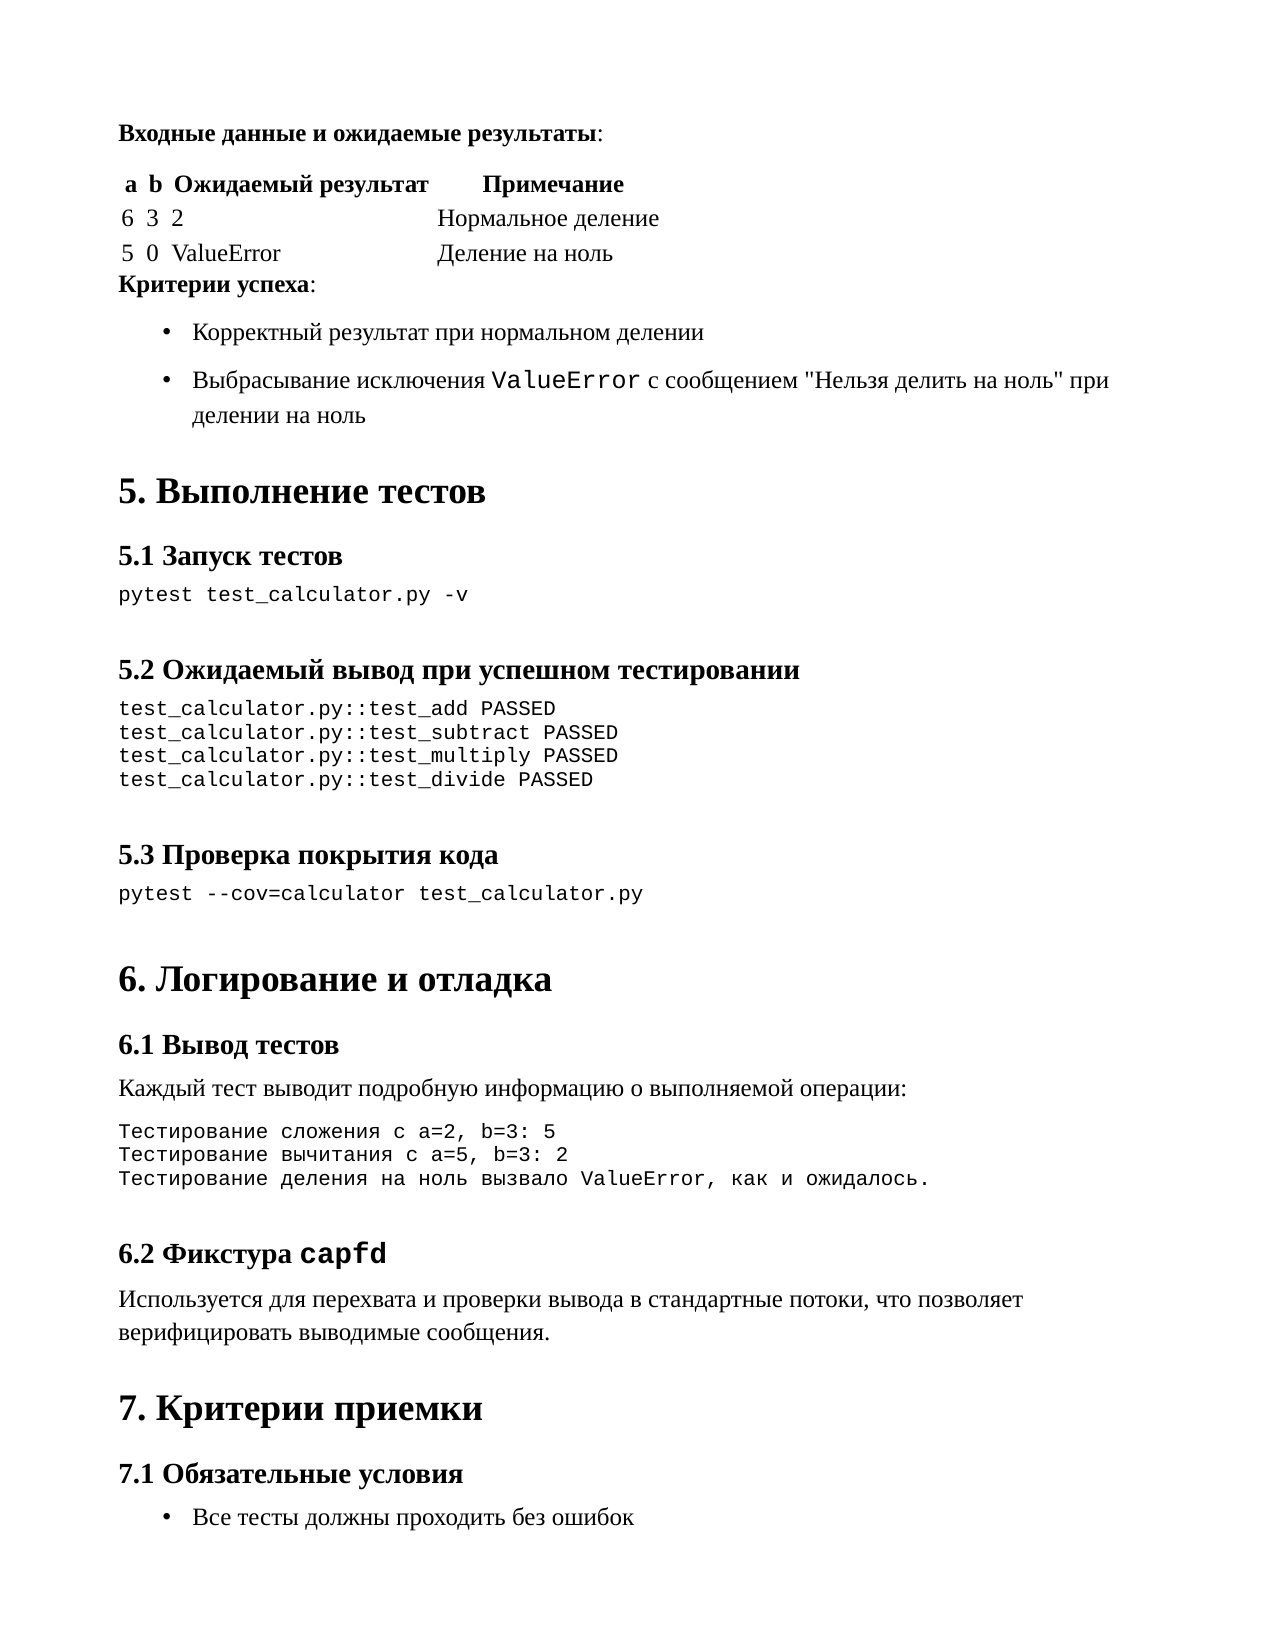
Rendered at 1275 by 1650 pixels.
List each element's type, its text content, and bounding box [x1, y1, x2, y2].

text Тестирование вычитания с a=5, b=3: 2 [118, 1144, 1157, 1168]
text pytest test_calculator.py -v [118, 584, 1157, 608]
list Выбрасывание исключения ValueError с сообщением "Нельзя делить на ноль" при делении на ноль [162, 365, 1157, 428]
text test_calculator.py::test_subtract PASSED [118, 722, 1157, 746]
text test_calculator.py::test_multiply PASSED [118, 746, 1157, 769]
subtitle 5.3 Проверка покрытия кода [118, 837, 1157, 870]
subtitle 5. Выполнение тестов [118, 468, 1157, 511]
text Тестирование сложения с a=2, b=3: 5 [118, 1121, 1157, 1144]
text Используется для перехвата и проверки вывода в стандартные потоки, что позволяет верифицировать выводимые сообщения. [118, 1284, 1157, 1346]
subtitle 6. Логирование и отладка [118, 957, 1157, 1000]
table_cell 3 [143, 200, 168, 235]
text Входные данные и ожидаемые результаты: [118, 118, 1157, 147]
text Тестирование деления на ноль вызвало ValueError, как и ожидалось. [118, 1168, 1157, 1192]
subtitle 6.1 Вывод тестов [118, 1027, 1157, 1061]
table_cell 5 [118, 235, 143, 269]
text test_calculator.py::test_add PASSED [118, 698, 1157, 722]
text Каждый тест выводит подробную информацию о выполняемой операции: [118, 1073, 1157, 1102]
list Все тесты должны проходить без ошибок [162, 1502, 1157, 1531]
table_cell 6 [118, 200, 143, 235]
subtitle 7. Критерии приемки [118, 1386, 1157, 1429]
list Корректный результат при нормальном делении [162, 317, 1157, 346]
subtitle 6.2 Фикстура capfd [118, 1236, 1157, 1272]
subtitle 5.2 Ожидаемый вывод при успешном тестировании [118, 652, 1157, 686]
subtitle 5.1 Запуск тестов [118, 538, 1157, 572]
subtitle 7.1 Обязательные условия [118, 1456, 1157, 1489]
table_header Примечание [434, 166, 672, 200]
table_header a [118, 166, 143, 200]
table_header b [143, 166, 168, 200]
table_cell Нормальное деление [434, 200, 672, 235]
table_cell 2 [168, 200, 434, 235]
table_cell ValueError [168, 235, 434, 269]
text pytest --cov=calculator test_calculator.py [118, 883, 1157, 907]
table_header Ожидаемый результат [168, 166, 434, 200]
table_cell Деление на ноль [434, 235, 672, 269]
text Критерии успеха: [118, 269, 1157, 298]
table_cell 0 [143, 235, 168, 269]
text test_calculator.py::test_divide PASSED [118, 769, 1157, 793]
